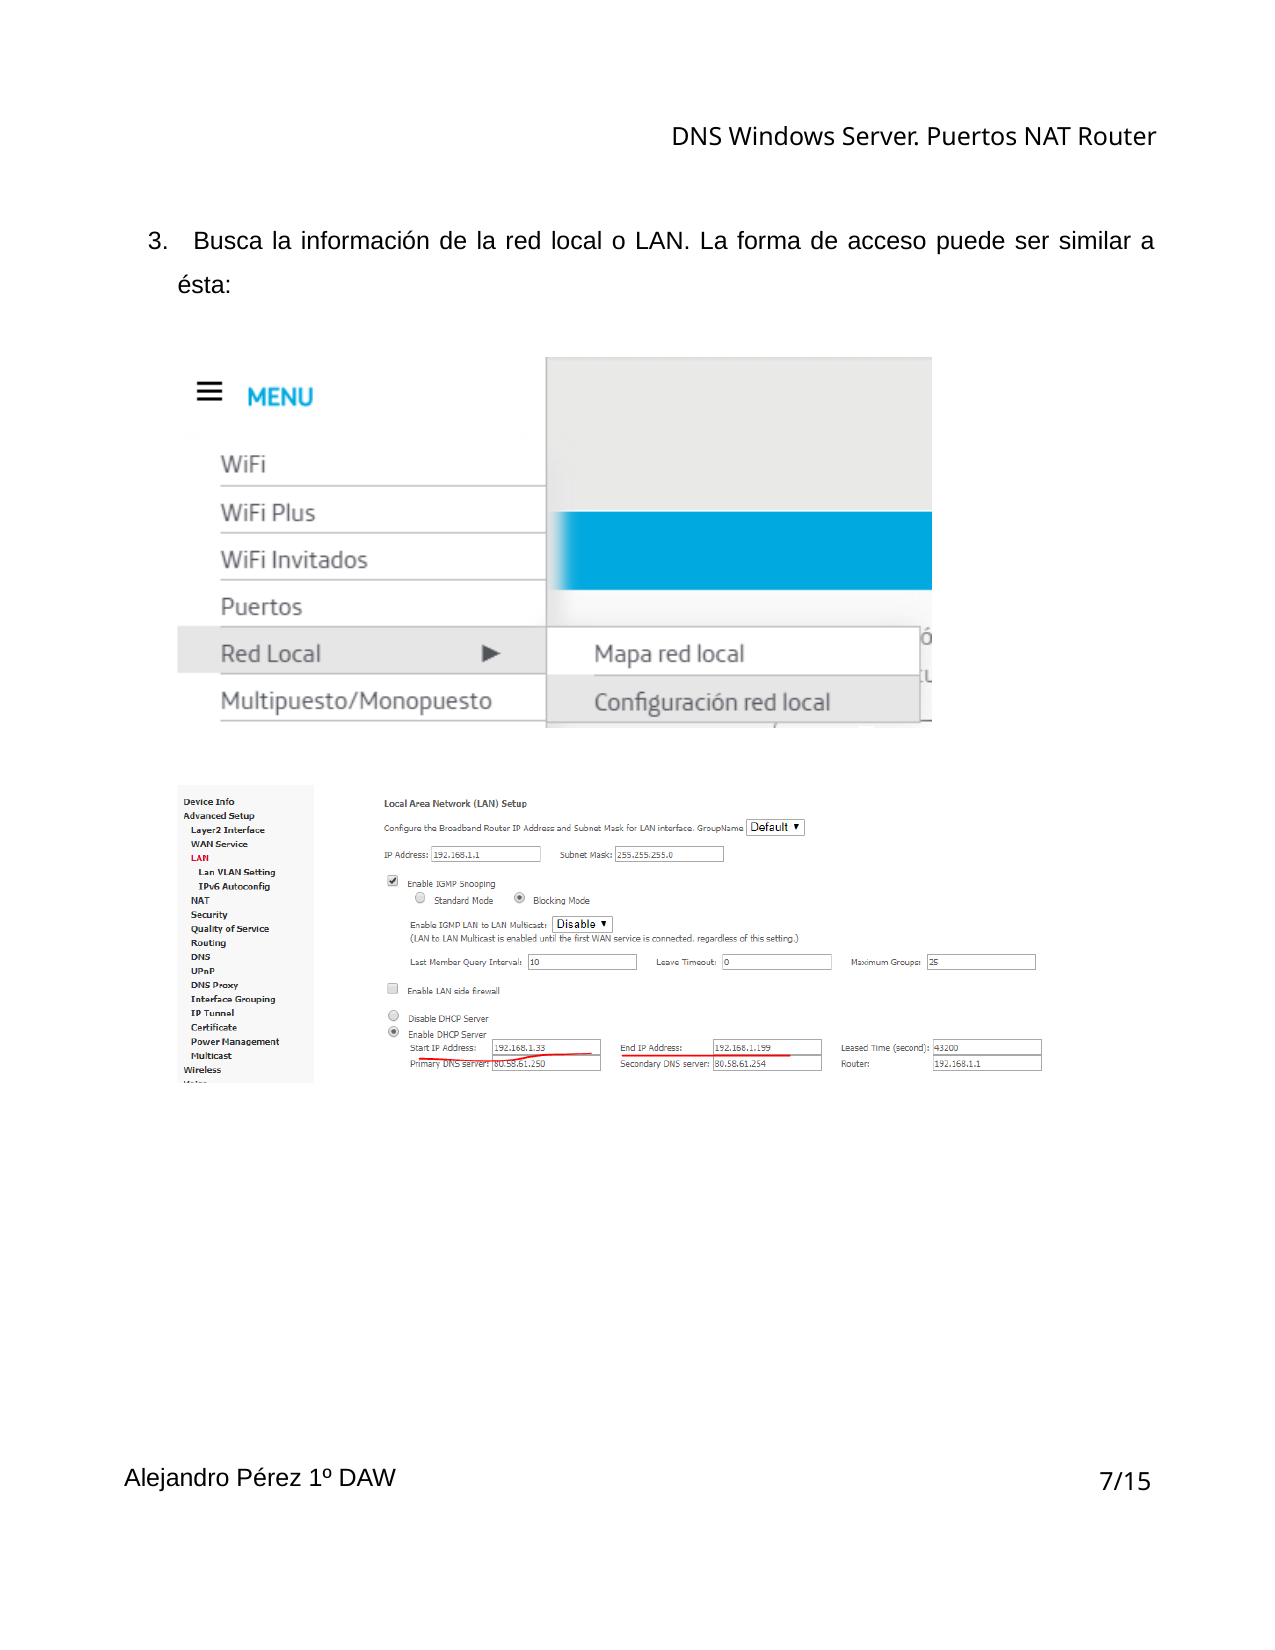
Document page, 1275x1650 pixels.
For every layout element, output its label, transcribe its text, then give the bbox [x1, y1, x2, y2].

picture [177, 357, 932, 728]
list Busca la información de la red local o LAN. La forma de acceso puede ser similar a ésta: [148, 211, 1157, 299]
picture [177, 785, 1063, 1083]
